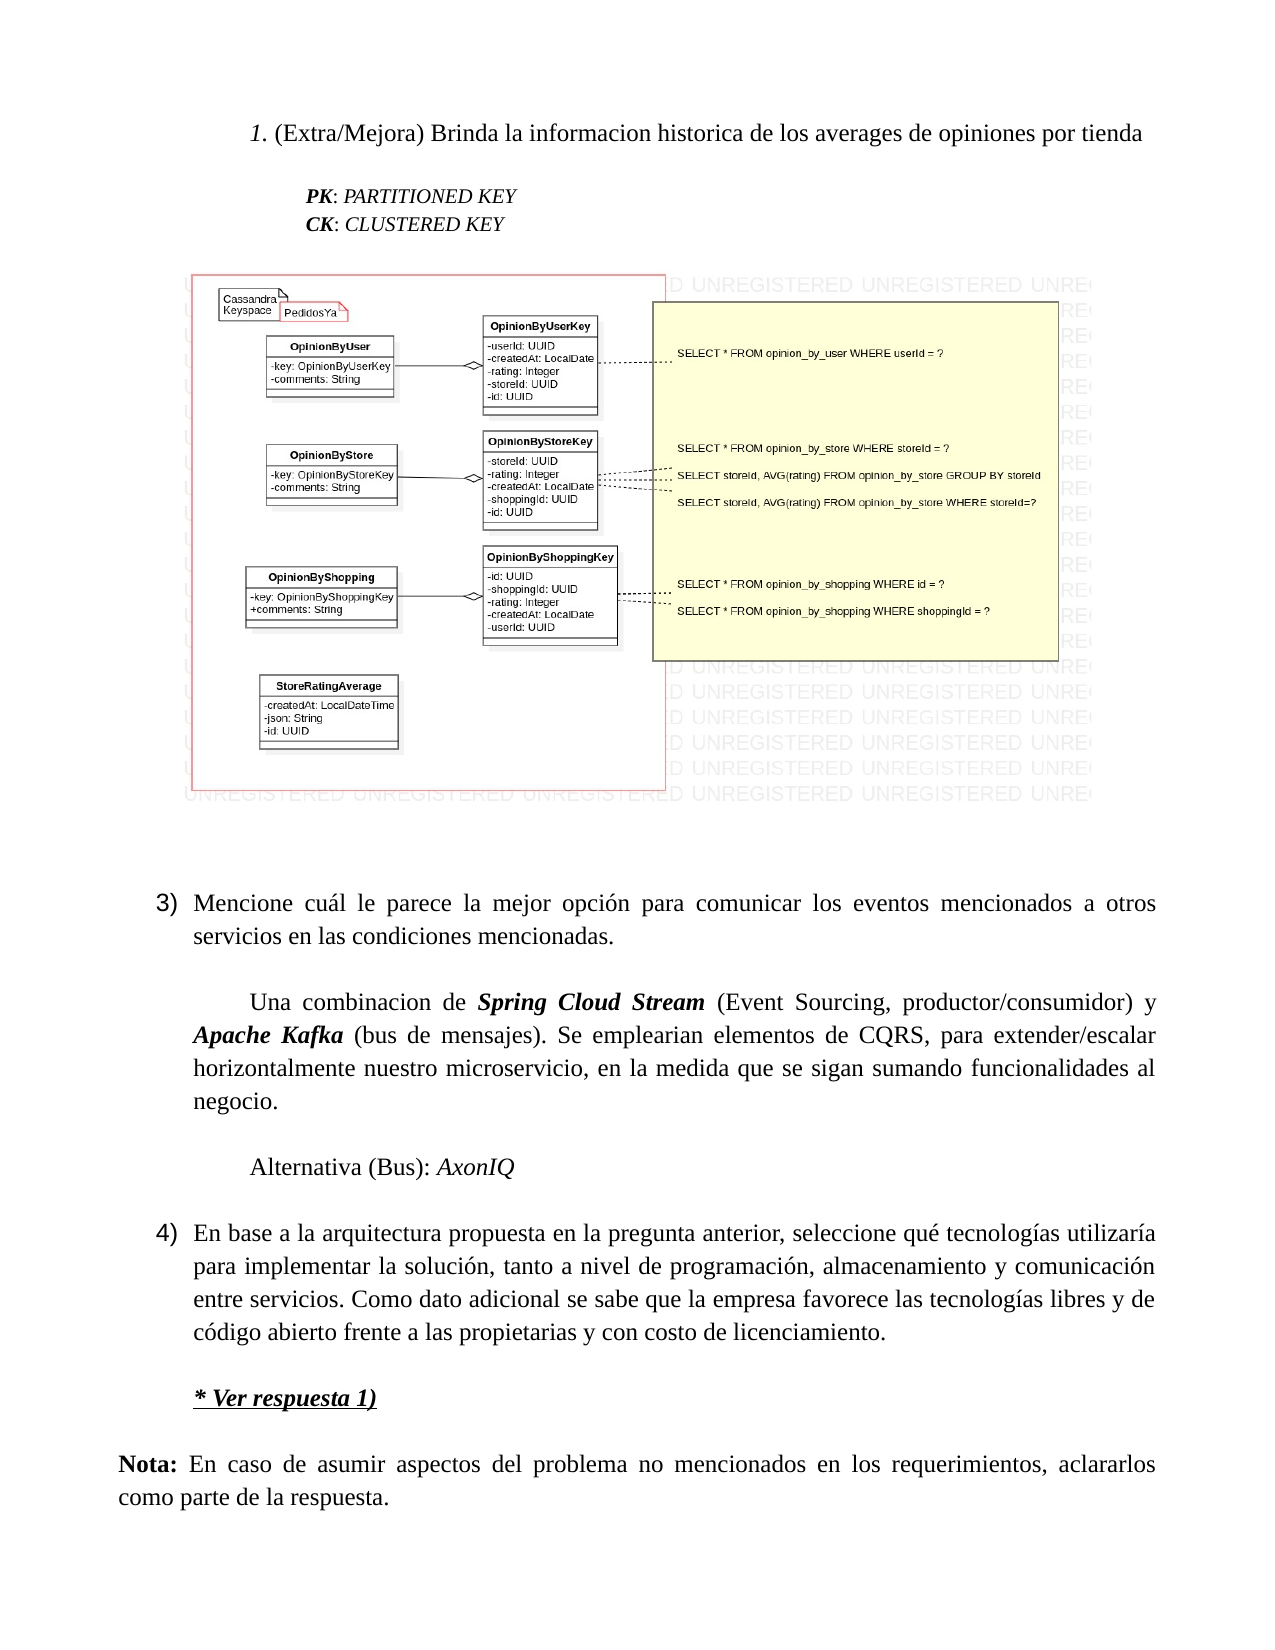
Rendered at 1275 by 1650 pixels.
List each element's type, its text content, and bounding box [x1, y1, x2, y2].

text 1. (Extra/Mejora) Brinda la informacion historica de los averages de opiniones por tienda [193, 118, 1157, 147]
text CK: CLUSTERED KEY [249, 212, 1157, 236]
text * Ver respuesta 1) [193, 1383, 1157, 1412]
picture [183, 267, 1092, 824]
list Mencione cuál le parece la mejor opción para comunicar los eventos mencionados a otros servicios en las condiciones mencionadas. [156, 888, 1157, 949]
text Alternativa (Bus): AxonIQ [193, 1152, 1157, 1181]
text Nota: En caso de asumir aspectos del problema no mencionados en los requerimientos, aclararlos como parte de la respuesta. [118, 1449, 1157, 1511]
text PK: PARTITIONED KEY [249, 184, 1157, 208]
text Una combinacion de Spring Cloud Stream (Event Sourcing, productor/consumidor) y Apache Kafka (bus de mensajes). Se emplearian elementos de CQRS, para extender/escalar horizontalmente nuestro microservicio, en la medida que se sigan sumando funcionalidades al negocio. [193, 987, 1157, 1114]
list En base a la arquitectura propuesta en la pregunta anterior, seleccione qué tecnologías utilizaría para implementar la solución, tanto a nivel de programación, almacenamiento y comunicación entre servicios. Como dato adicional se sabe que la empresa favorece las tecnologías libres y de código abierto frente a las propietarias y con costo de licenciamiento. [156, 1218, 1157, 1346]
